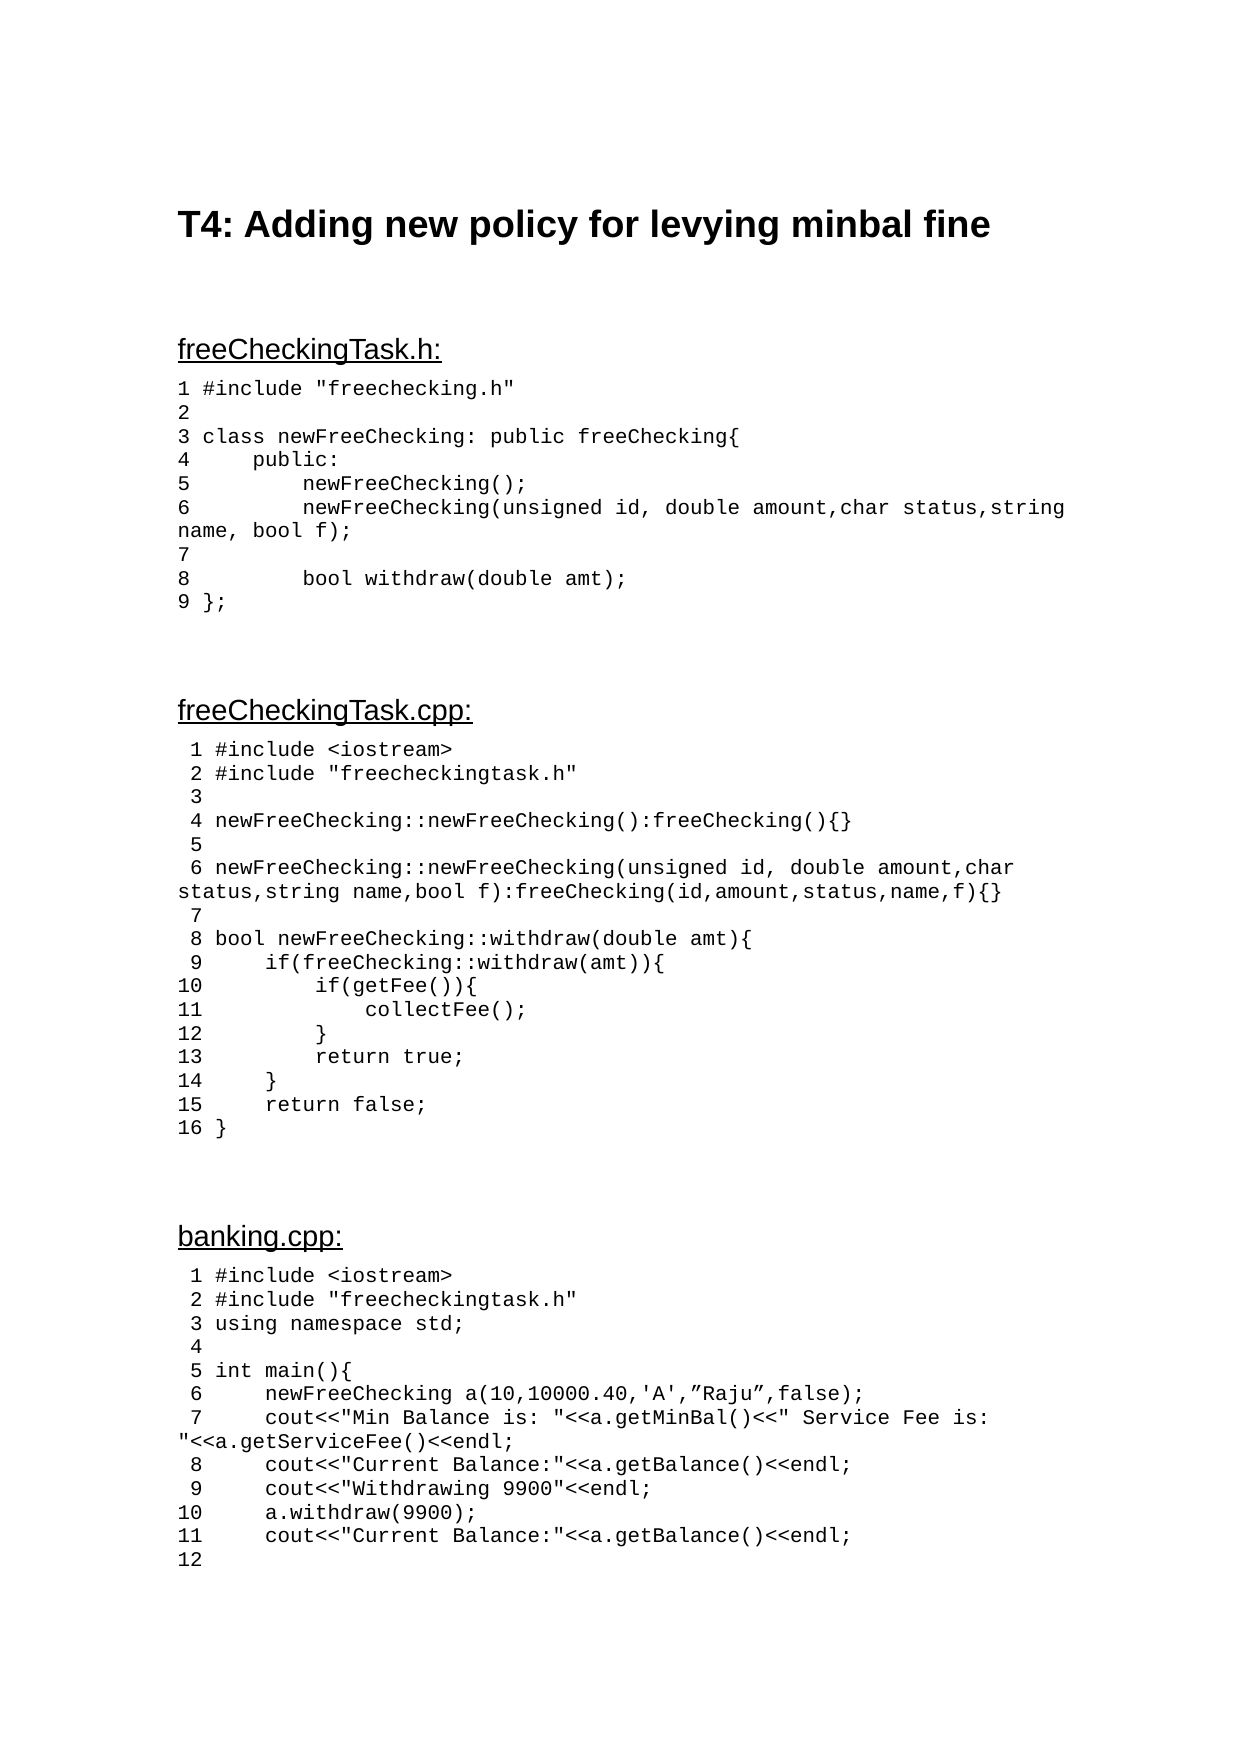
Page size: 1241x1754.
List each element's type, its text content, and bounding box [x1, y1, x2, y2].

text 9 if(freeChecking::withdraw(amt)){ [177, 952, 1122, 976]
text 9 }; [177, 591, 1122, 615]
text 5 int main(){ [177, 1360, 1122, 1383]
text 1 #include "freechecking.h" [177, 378, 1122, 402]
text 2 [177, 402, 1122, 426]
text 1 #include <iostream> [177, 1265, 1122, 1289]
text 1 #include <iostream> [177, 739, 1122, 763]
text 6 newFreeChecking(unsigned id, double amount,char status,string name, bool f); [177, 497, 1122, 544]
text 3 [177, 786, 1122, 810]
text 16 } [177, 1117, 1122, 1141]
text 5 [177, 834, 1122, 857]
text 2 #include "freecheckingtask.h" [177, 763, 1122, 786]
text 10 if(getFee()){ [177, 976, 1122, 999]
text 15 return false; [177, 1094, 1122, 1117]
subtitle T4: Adding new policy for levying minbal fine [177, 202, 1122, 246]
text 3 using namespace std; [177, 1312, 1122, 1336]
text 11 cout<<"Current Balance:"<<a.getBalance()<<endl; [177, 1525, 1122, 1549]
text 4 newFreeChecking::newFreeChecking():freeChecking(){} [177, 810, 1122, 834]
subtitle freeCheckingTask.cpp: [177, 693, 1122, 727]
text 8 cout<<"Current Balance:"<<a.getBalance()<<endl; [177, 1454, 1122, 1478]
text 7 cout<<"Min Balance is: "<<a.getMinBal()<<" Service Fee is: "<<a.getServiceFee()<<endl; [177, 1407, 1122, 1454]
text 6 newFreeChecking::newFreeChecking(unsigned id, double amount,char status,string name,bool f):freeChecking(id,amount,status,name,f){} [177, 857, 1122, 904]
text 7 [177, 544, 1122, 568]
text 9 cout<<"Withdrawing 9900"<<endl; [177, 1478, 1122, 1502]
text 3 class newFreeChecking: public freeChecking{ [177, 426, 1122, 449]
text 2 #include "freecheckingtask.h" [177, 1289, 1122, 1312]
text 8 bool withdraw(double amt); [177, 568, 1122, 591]
text 14 } [177, 1070, 1122, 1094]
text 12 } [177, 1023, 1122, 1046]
text 12 [177, 1549, 1122, 1573]
text 8 bool newFreeChecking::withdraw(double amt){ [177, 928, 1122, 952]
text 7 [177, 904, 1122, 928]
subtitle freeCheckingTask.h: [177, 332, 1122, 366]
text 11 collectFee(); [177, 999, 1122, 1023]
text 4 [177, 1336, 1122, 1360]
text 5 newFreeChecking(); [177, 473, 1122, 497]
text 6 newFreeChecking a(10,10000.40,'A',”Raju”,false); [177, 1383, 1122, 1407]
text 10 a.withdraw(9900); [177, 1502, 1122, 1525]
text 13 return true; [177, 1046, 1122, 1070]
text 4 public: [177, 449, 1122, 473]
subtitle banking.cpp: [177, 1219, 1122, 1253]
